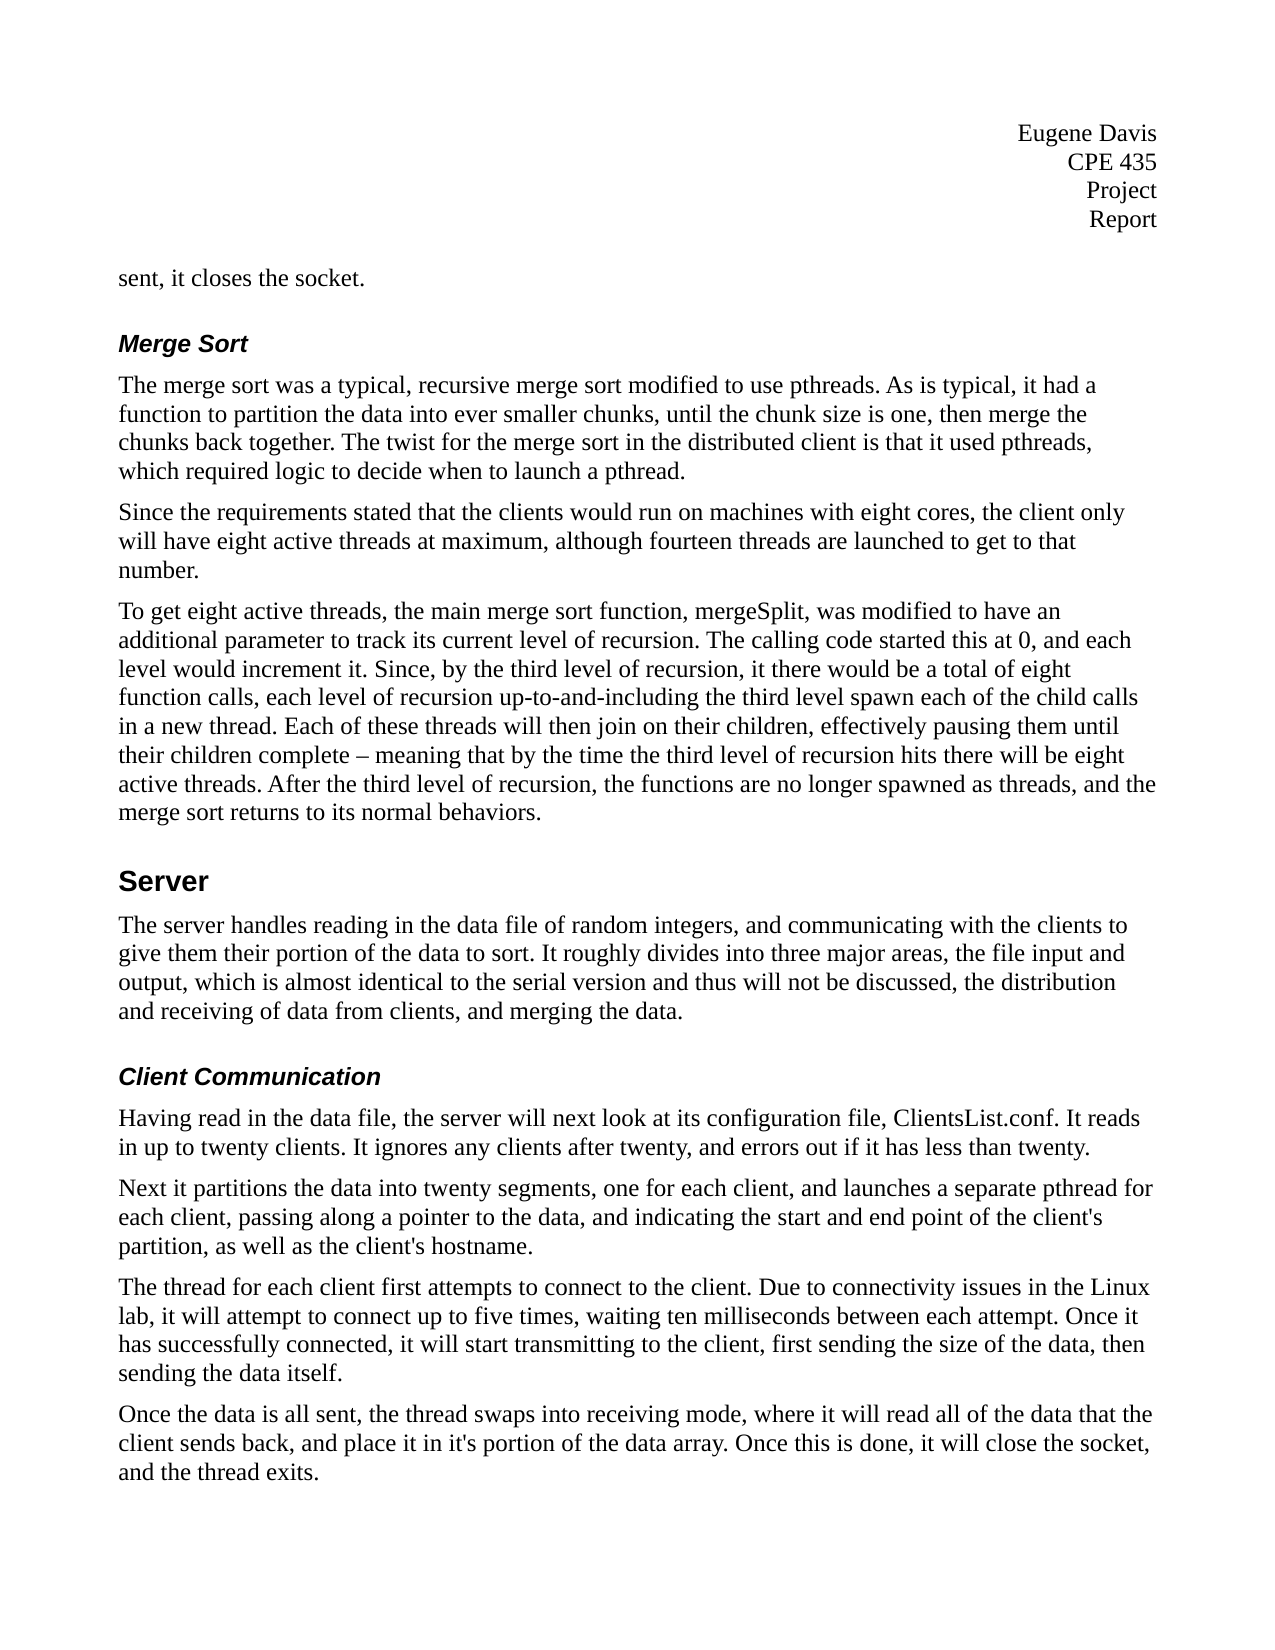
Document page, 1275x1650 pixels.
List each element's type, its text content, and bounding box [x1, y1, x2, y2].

subtitle Server [118, 864, 1157, 897]
text The thread for each client first attempts to connect to the client. Due to connectivity issues in the Linux lab, it will attempt to connect up to five times, waiting ten milliseconds between each attempt. Once it has successfully connected, it will start transmitting to the client, first sending the size of the data, then sending the data itself. [118, 1272, 1157, 1387]
text The server handles reading in the data file of random integers, and communicating with the clients to give them their portion of the data to sort. It roughly divides into three major areas, the file input and output, which is almost identical to the serial version and thus will not be discussed, the distribution and receiving of data from clients, and merging the data. [118, 910, 1157, 1025]
subtitle Merge Sort [118, 329, 1157, 357]
subtitle Client Communication [118, 1062, 1157, 1091]
text Next it partitions the data into twenty segments, one for each client, and launches a separate pthread for each client, passing along a pointer to the data, and indicating the start and end point of the client's partition, as well as the client's hostname. [118, 1173, 1157, 1259]
text Having read in the data file, the server will next look at its configuration file, ClientsList.conf. It reads in up to twenty clients. It ignores any clients after twenty, and errors out if it has less than twenty. [118, 1103, 1157, 1161]
text To get eight active threads, the main merge sort function, mergeSplit, was modified to have an additional parameter to track its current level of recursion. The calling code started this at 0, and each level would increment it. Since, by the third level of recursion, it there would be a total of eight function calls, each level of recursion up-to-and-including the third level spawn each of the child calls in a new thread. Each of these threads will then join on their children, effectively pausing them until their children complete – meaning that by the time the third level of recursion hits there will be eight active threads. After the third level of recursion, the functions are no longer spawned as threads, and the merge sort returns to its normal behaviors. [118, 596, 1157, 826]
text The merge sort was a typical, recursive merge sort modified to use pthreads. As is typical, it had a function to partition the data into ever smaller chunks, until the chunk size is one, then merge the chunks back together. The twist for the merge sort in the distributed client is that it used pthreads, which required logic to decide when to launch a pthread. [118, 370, 1157, 485]
text Once the data is all sent, the thread swaps into receiving mode, where it will read all of the data that the client sends back, and place it in it's portion of the data array. Once this is done, it will close the socket, and the thread exits. [118, 1399, 1157, 1486]
text sent, it closes the socket. [118, 263, 1157, 291]
text Since the requirements stated that the clients would run on machines with eight cores, the client only will have eight active threads at maximum, although fourteen threads are launched to get to that number. [118, 497, 1157, 584]
